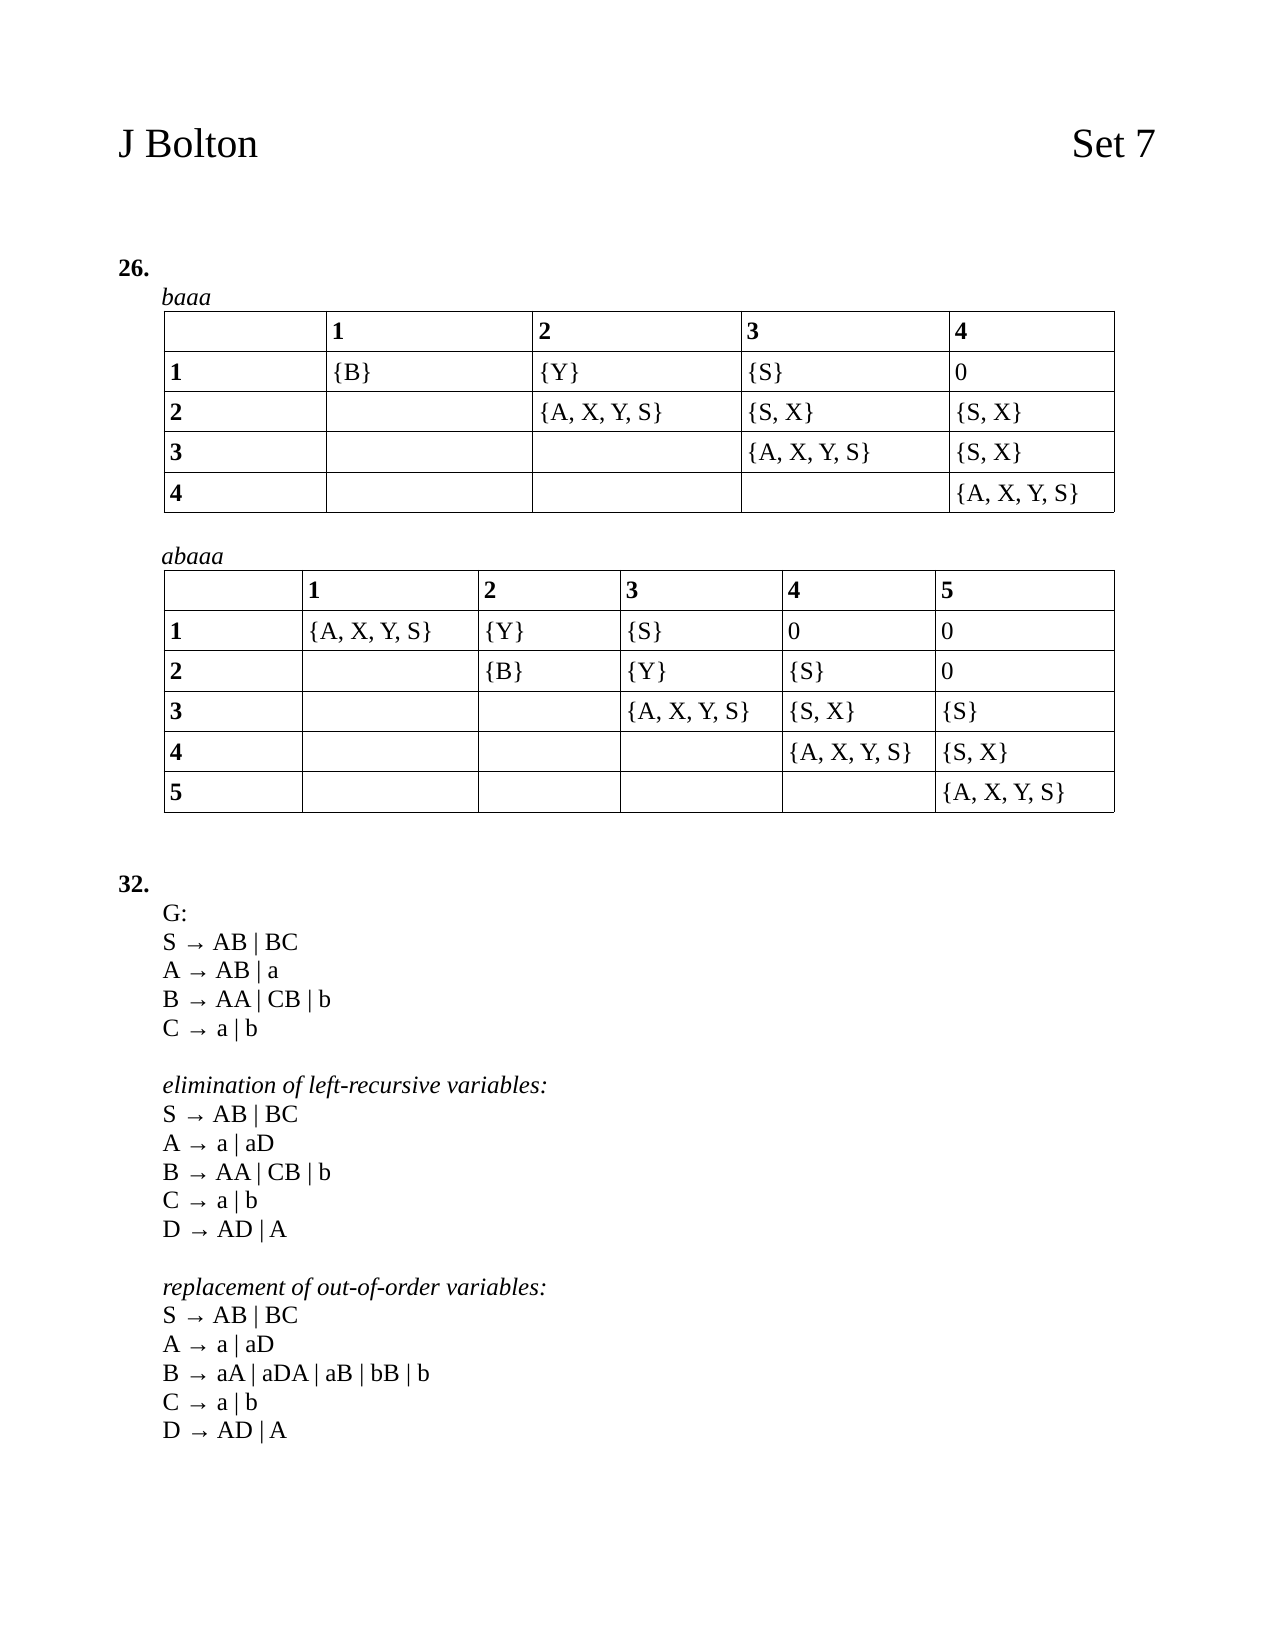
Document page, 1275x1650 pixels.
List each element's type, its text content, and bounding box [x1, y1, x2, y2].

table_cell [479, 772, 620, 812]
table_cell [621, 772, 782, 812]
table_cell [303, 651, 478, 691]
table_header 1 [327, 312, 532, 351]
table_cell 0 [936, 611, 1114, 650]
text 32. [118, 869, 1157, 898]
text G: [162, 898, 1157, 927]
table_header 3 [742, 312, 949, 351]
table_cell {A, X, Y, S} [533, 392, 741, 431]
table_cell 4 [165, 473, 326, 512]
text C → a | b [162, 1185, 1157, 1214]
table_cell {S} [783, 651, 935, 691]
text C → a | b [162, 1387, 1157, 1415]
text S → AB | BC [162, 1099, 1157, 1128]
text abaaa [161, 541, 1157, 570]
table_cell [327, 473, 532, 512]
table_cell {S, X} [936, 732, 1114, 771]
table_cell {A, X, Y, S} [742, 432, 949, 472]
table_cell {B} [327, 352, 532, 391]
table_cell {Y} [621, 651, 782, 691]
text 26. [118, 253, 1157, 282]
table_cell [783, 772, 935, 812]
table_cell [533, 432, 741, 472]
table_header 4 [783, 571, 935, 610]
table_cell [303, 772, 478, 812]
table_cell {B} [479, 651, 620, 691]
text baaa [161, 282, 1157, 311]
table_cell 5 [165, 772, 302, 812]
text elimination of left-recursive variables: [162, 1070, 1157, 1099]
table_cell [479, 732, 620, 771]
text B → AA | CB | b [162, 1157, 1157, 1185]
table_cell {Y} [479, 611, 620, 650]
table_header 2 [479, 571, 620, 610]
text A → AB | a [162, 955, 1157, 984]
text C → a | b [162, 1013, 1157, 1042]
table_cell 3 [165, 432, 326, 472]
text replacement of out-of-order variables: [162, 1272, 1157, 1300]
text S → AB | BC [162, 927, 1157, 955]
table_cell 0 [783, 611, 935, 650]
table_cell [303, 732, 478, 771]
table_cell 0 [936, 651, 1114, 691]
table_cell {S} [621, 611, 782, 650]
table_header [165, 312, 326, 351]
text A → a | aD [162, 1128, 1157, 1157]
table_header 4 [950, 312, 1114, 351]
table_cell 0 [950, 352, 1114, 391]
text B → aA | aDA | aB | bB | b [162, 1358, 1157, 1387]
table_cell {S, X} [742, 392, 949, 431]
table_cell {S} [742, 352, 949, 391]
table_cell {S, X} [950, 432, 1114, 472]
table_cell {A, X, Y, S} [783, 732, 935, 771]
table_cell 2 [165, 651, 302, 691]
table_cell [327, 392, 532, 431]
table_cell {Y} [533, 352, 741, 391]
text A → a | aD [162, 1329, 1157, 1358]
table_cell 2 [165, 392, 326, 431]
table_cell {A, X, Y, S} [950, 473, 1114, 512]
table_cell [533, 473, 741, 512]
table_cell [742, 473, 949, 512]
table_cell {A, X, Y, S} [936, 772, 1114, 812]
table_header 2 [533, 312, 741, 351]
table_cell [327, 432, 532, 472]
table_cell {S, X} [950, 392, 1114, 431]
table_cell {S} [936, 692, 1114, 731]
table_header [165, 571, 302, 610]
table_cell [621, 732, 782, 771]
table_header 5 [936, 571, 1114, 610]
text D → AD | A [162, 1415, 1157, 1444]
table_cell 1 [165, 352, 326, 391]
text B → AA | CB | b [162, 984, 1157, 1013]
table_cell [303, 692, 478, 731]
table_header 3 [621, 571, 782, 610]
table_cell {A, X, Y, S} [621, 692, 782, 731]
text S → AB | BC [162, 1300, 1157, 1329]
table_cell 3 [165, 692, 302, 731]
text D → AD | A [162, 1214, 1157, 1243]
table_header 1 [303, 571, 478, 610]
table_cell {S, X} [783, 692, 935, 731]
table_cell [479, 692, 620, 731]
table_cell {A, X, Y, S} [303, 611, 478, 650]
table_cell 1 [165, 611, 302, 650]
table_cell 4 [165, 732, 302, 771]
